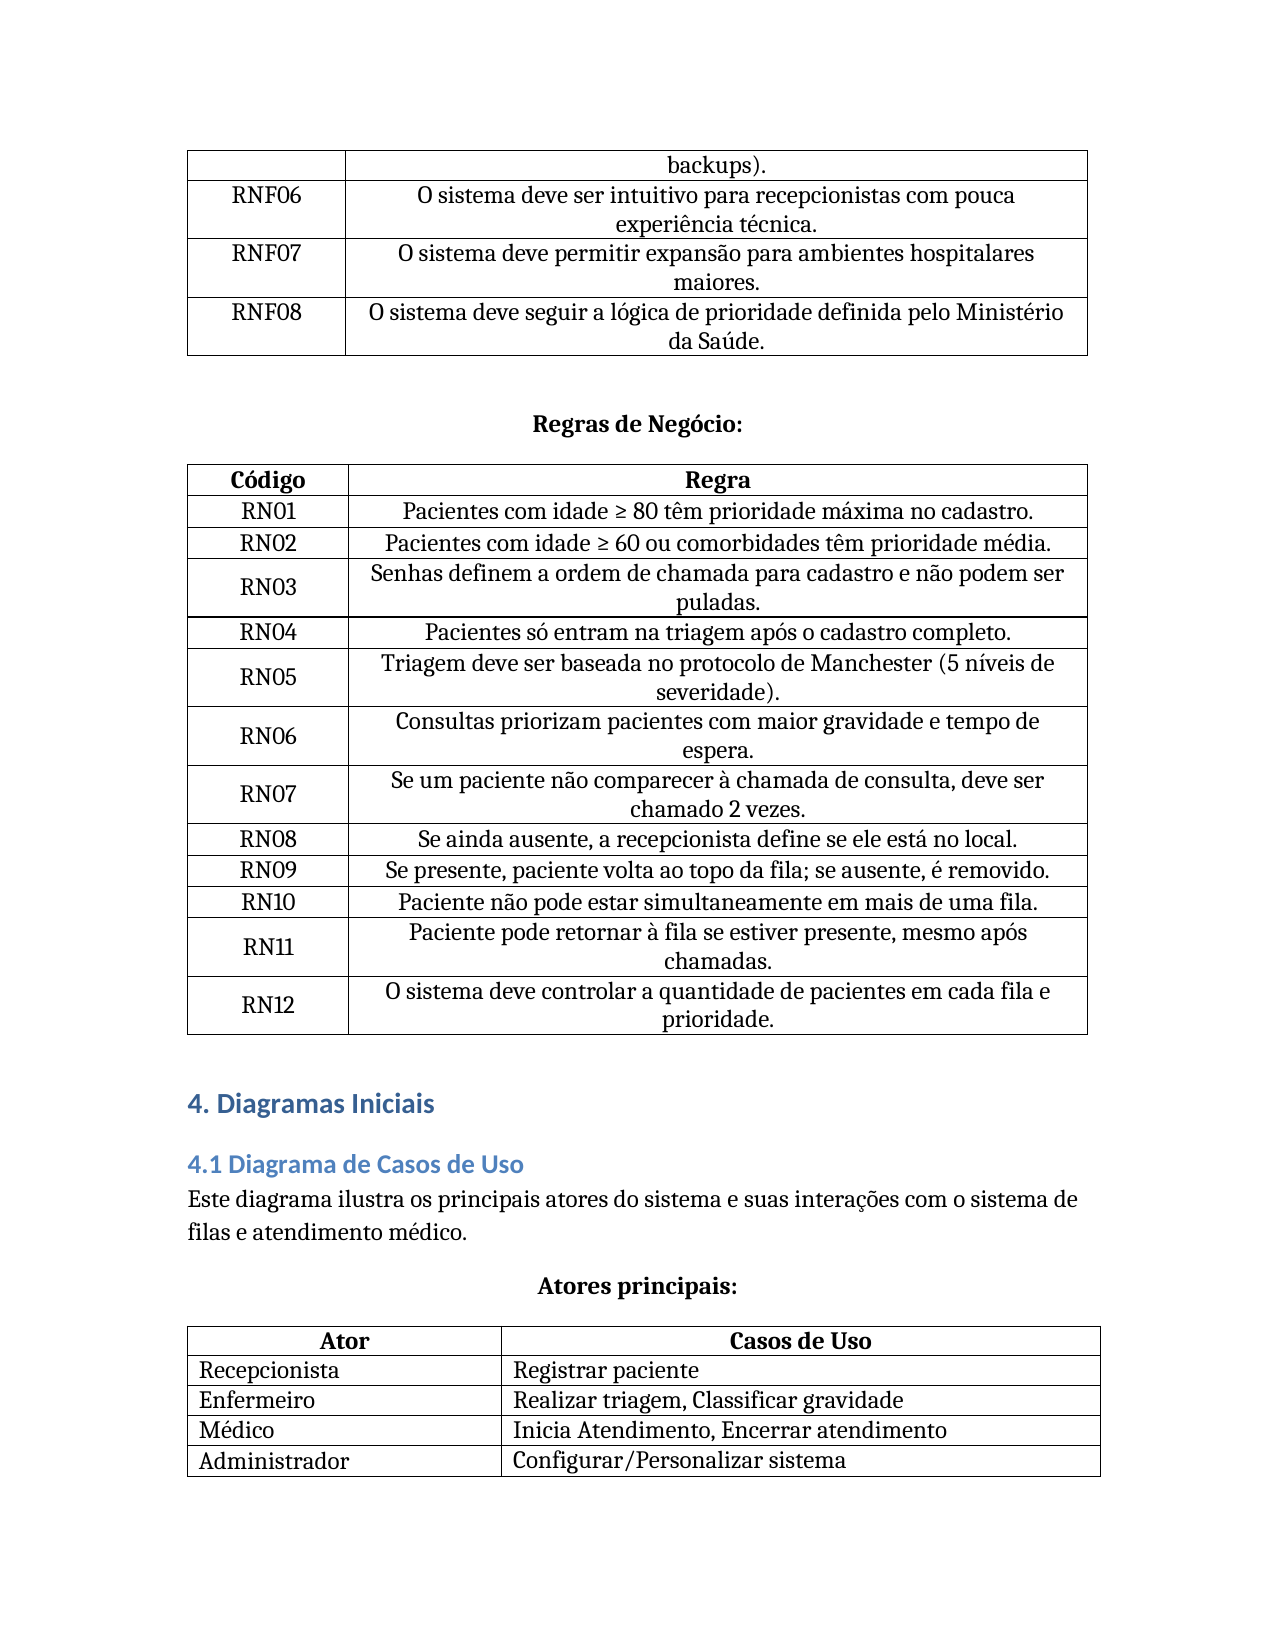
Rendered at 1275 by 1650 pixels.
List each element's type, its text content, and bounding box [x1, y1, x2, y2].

table_cell RN07 [188, 766, 348, 823]
table_cell RN08 [188, 824, 348, 854]
table_cell Médico [188, 1416, 501, 1445]
table_cell RN10 [188, 887, 348, 917]
table_cell RNF07 [188, 239, 345, 297]
text Regras de Negócio: [187, 410, 1087, 439]
table_cell RN03 [188, 559, 348, 616]
text Atores principais: [187, 1272, 1087, 1301]
table_cell RN12 [188, 977, 348, 1034]
table_cell RN09 [188, 856, 348, 886]
table_cell RNF08 [188, 298, 345, 355]
table_cell O sistema deve controlar a quantidade de pacientes em cada fila e prioridade. [349, 977, 1087, 1034]
table_cell RN06 [188, 707, 348, 765]
table_cell RN01 [188, 496, 348, 527]
subtitle 4. Diagramas Iniciais [187, 1085, 1087, 1121]
table_cell [188, 151, 345, 180]
table_cell Realizar triagem, Classificar gravidade [502, 1386, 1100, 1415]
table_cell Recepcionista [188, 1356, 501, 1385]
table_cell Pacientes com idade ≥ 80 têm prioridade máxima no cadastro. [349, 496, 1087, 527]
table_cell Consultas priorizam pacientes com maior gravidade e tempo de espera. [349, 707, 1087, 765]
table_header Regra [349, 465, 1087, 495]
text Este diagrama ilustra os principais atores do sistema e suas interações com o sistema de filas e atendimento médico. [187, 1185, 1087, 1247]
table_cell Pacientes com idade ≥ 60 ou comorbidades têm prioridade média. [349, 528, 1087, 558]
table_cell Registrar paciente [502, 1356, 1100, 1385]
table_header Ator [188, 1327, 501, 1355]
table_cell Configurar/Personalizar sistema [502, 1446, 1100, 1476]
table_cell Se ainda ausente, a recepcionista define se ele está no local. [349, 824, 1087, 854]
table_cell O sistema deve ser intuitivo para recepcionistas com pouca experiência técnica. [346, 181, 1087, 238]
table_cell O sistema deve seguir a lógica de prioridade definida pelo Ministério da Saúde. [346, 298, 1087, 355]
table_cell Triagem deve ser baseada no protocolo de Manchester (5 níveis de severidade). [349, 649, 1087, 706]
table_cell Pacientes só entram na triagem após o cadastro completo. [349, 618, 1087, 648]
table_cell RN05 [188, 649, 348, 706]
table_cell RN02 [188, 528, 348, 558]
table_cell Administrador [188, 1446, 501, 1476]
table_cell Paciente não pode estar simultaneamente em mais de uma fila. [349, 887, 1087, 917]
table_cell Se um paciente não comparecer à chamada de consulta, deve ser chamado 2 vezes. [349, 766, 1087, 823]
table_cell Inicia Atendimento, Encerrar atendimento [502, 1416, 1100, 1445]
table_cell Paciente pode retornar à fila se estiver presente, mesmo após chamadas. [349, 918, 1087, 976]
table_cell RN04 [188, 618, 348, 648]
table_cell RN11 [188, 918, 348, 976]
table_cell O sistema deve permitir expansão para ambientes hospitalares maiores. [346, 239, 1087, 297]
table_cell Se presente, paciente volta ao topo da fila; se ausente, é removido. [349, 856, 1087, 886]
table_header Código [188, 465, 348, 495]
table_cell Enfermeiro [188, 1386, 501, 1415]
table_cell backups). [346, 151, 1087, 180]
table_header Casos de Uso [502, 1327, 1100, 1355]
table_cell Senhas definem a ordem de chamada para cadastro e não podem ser puladas. [349, 559, 1087, 616]
subtitle 4.1 Diagrama de Casos de Uso [187, 1147, 1087, 1180]
table_cell RNF06 [188, 181, 345, 238]
